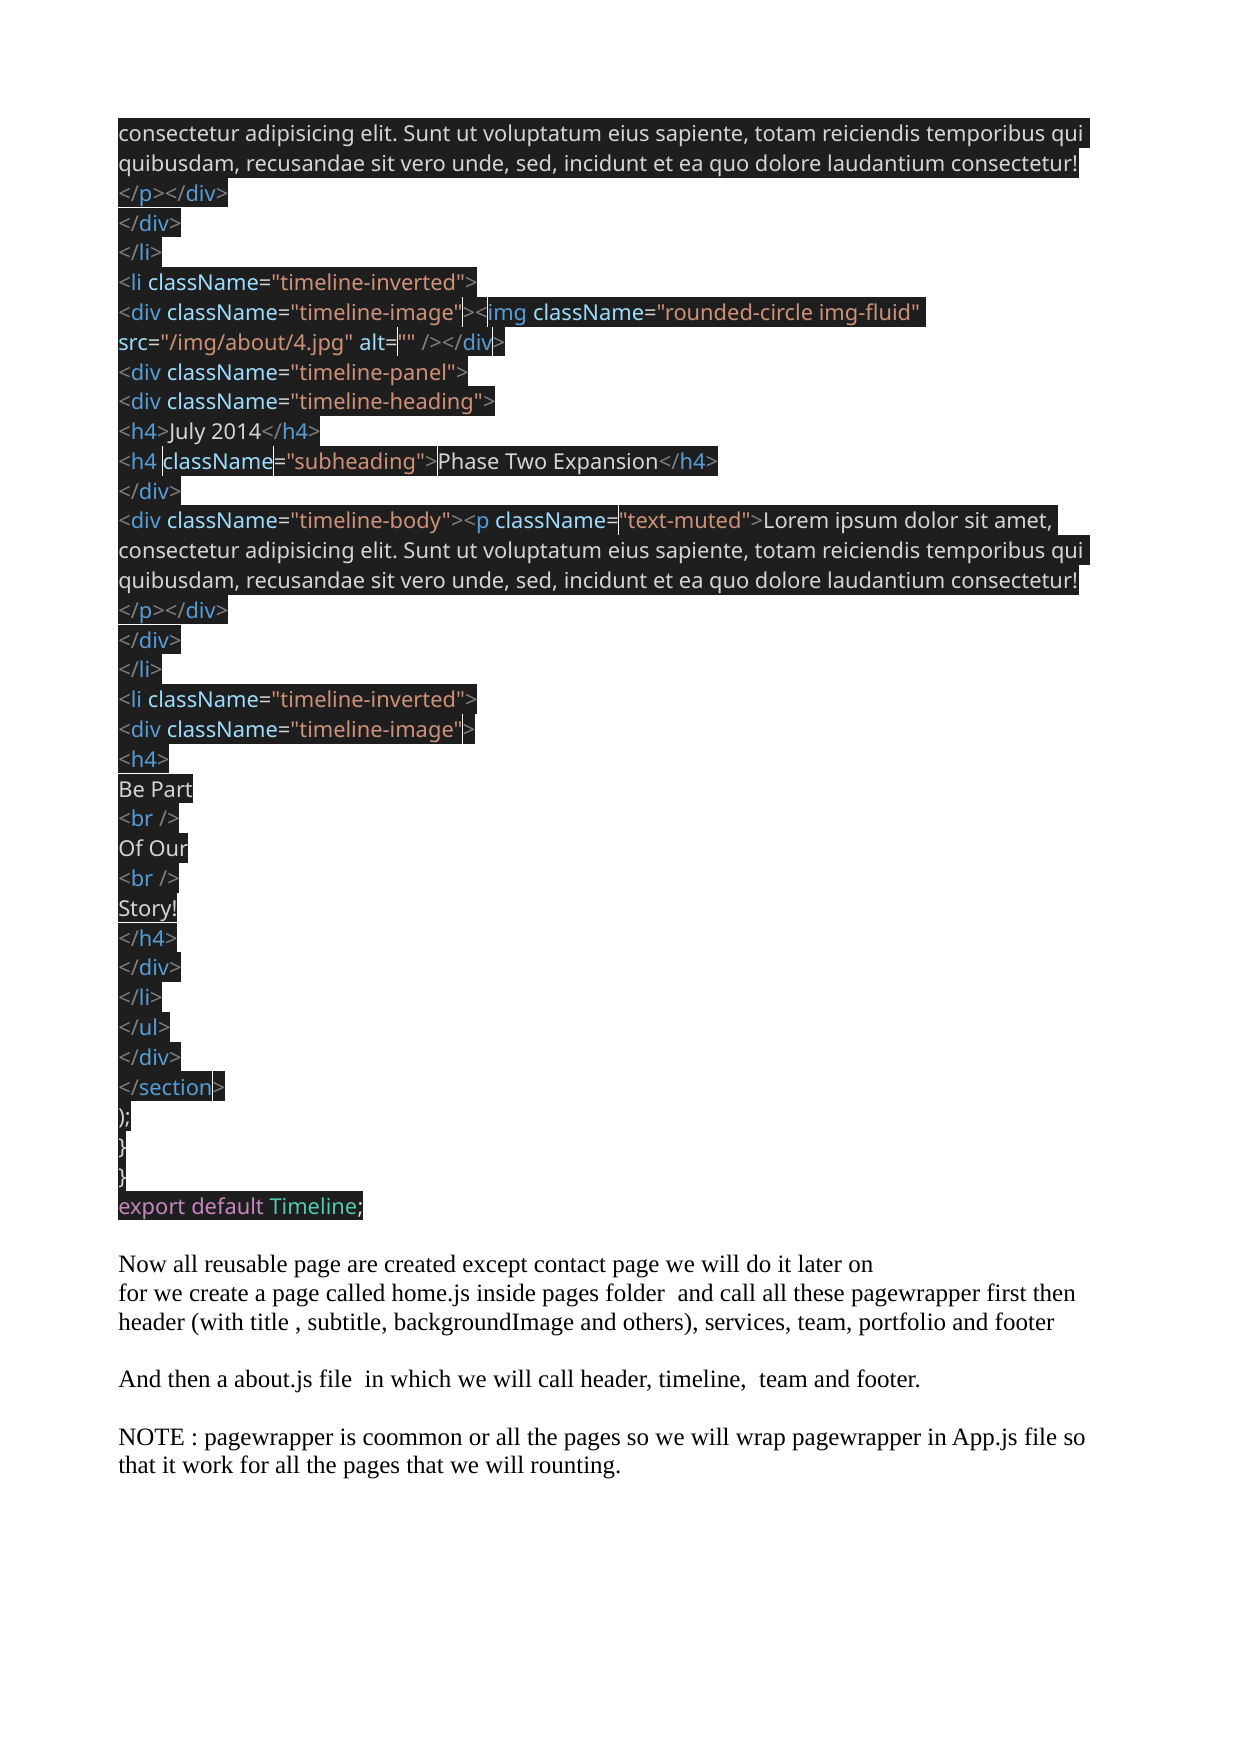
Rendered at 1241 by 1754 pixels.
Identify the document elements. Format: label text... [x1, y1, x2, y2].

text } [118, 1161, 1122, 1191]
text </div> [118, 1042, 1122, 1071]
text <h4>July 2014</h4> [118, 416, 1122, 446]
text <div className="timeline-panel"> [118, 356, 1122, 386]
text <div className="timeline-image"> [118, 714, 1122, 744]
text export default Timeline; [118, 1191, 1122, 1220]
text </section> [118, 1071, 1122, 1101]
text Now all reusable page are created except contact page we will do it later on [118, 1249, 1122, 1278]
text ); [118, 1101, 1122, 1131]
text </li> [118, 982, 1122, 1012]
text <h4 className="subheading">Phase Two Expansion</h4> [118, 446, 1122, 476]
text <div className="timeline-image"><img className="rounded-circle img-fluid" src="/img/about/4.jpg" alt="" /></div> [118, 297, 1122, 356]
text for we create a page called home.js inside pages folder and call all these pagewrapper first then header (with title , subtitle, backgroundImage and others), services, team, portfolio and footer [118, 1278, 1122, 1335]
text Of Our [118, 833, 1122, 863]
text <br /> [118, 863, 1122, 893]
text <div className="timeline-body"><p className="text-muted">Lorem ipsum dolor sit amet, consectetur adipisicing elit. Sunt ut voluptatum eius sapiente, totam reiciendis temporibus qui quibusdam, recusandae sit vero unde, sed, incidunt et ea quo dolore laudantium consectetur!</p></div> [118, 505, 1122, 624]
text </div> [118, 207, 1122, 237]
text <li className="timeline-inverted"> [118, 684, 1122, 714]
text </li> [118, 237, 1122, 267]
text And then a about.js file in which we will call header, timeline, team and footer. [118, 1364, 1122, 1393]
text consectetur adipisicing elit. Sunt ut voluptatum eius sapiente, totam reiciendis temporibus qui quibusdam, recusandae sit vero unde, sed, incidunt et ea quo dolore laudantium consectetur!</p></div> [118, 118, 1122, 207]
text </h4> [118, 922, 1122, 952]
text <li className="timeline-inverted"> [118, 267, 1122, 297]
text </div> [118, 952, 1122, 982]
text </div> [118, 476, 1122, 505]
text <h4> [118, 744, 1122, 773]
text NOTE : pagewrapper is coommon or all the pages so we will wrap pagewrapper in App.js file so that it work for all the pages that we will rounting. [118, 1422, 1122, 1479]
text } [118, 1131, 1122, 1161]
text Be Part [118, 773, 1122, 803]
text </div> [118, 624, 1122, 654]
text <div className="timeline-heading"> [118, 386, 1122, 416]
text Story! [118, 893, 1122, 922]
text </li> [118, 654, 1122, 684]
text <br /> [118, 803, 1122, 833]
text </ul> [118, 1012, 1122, 1042]
